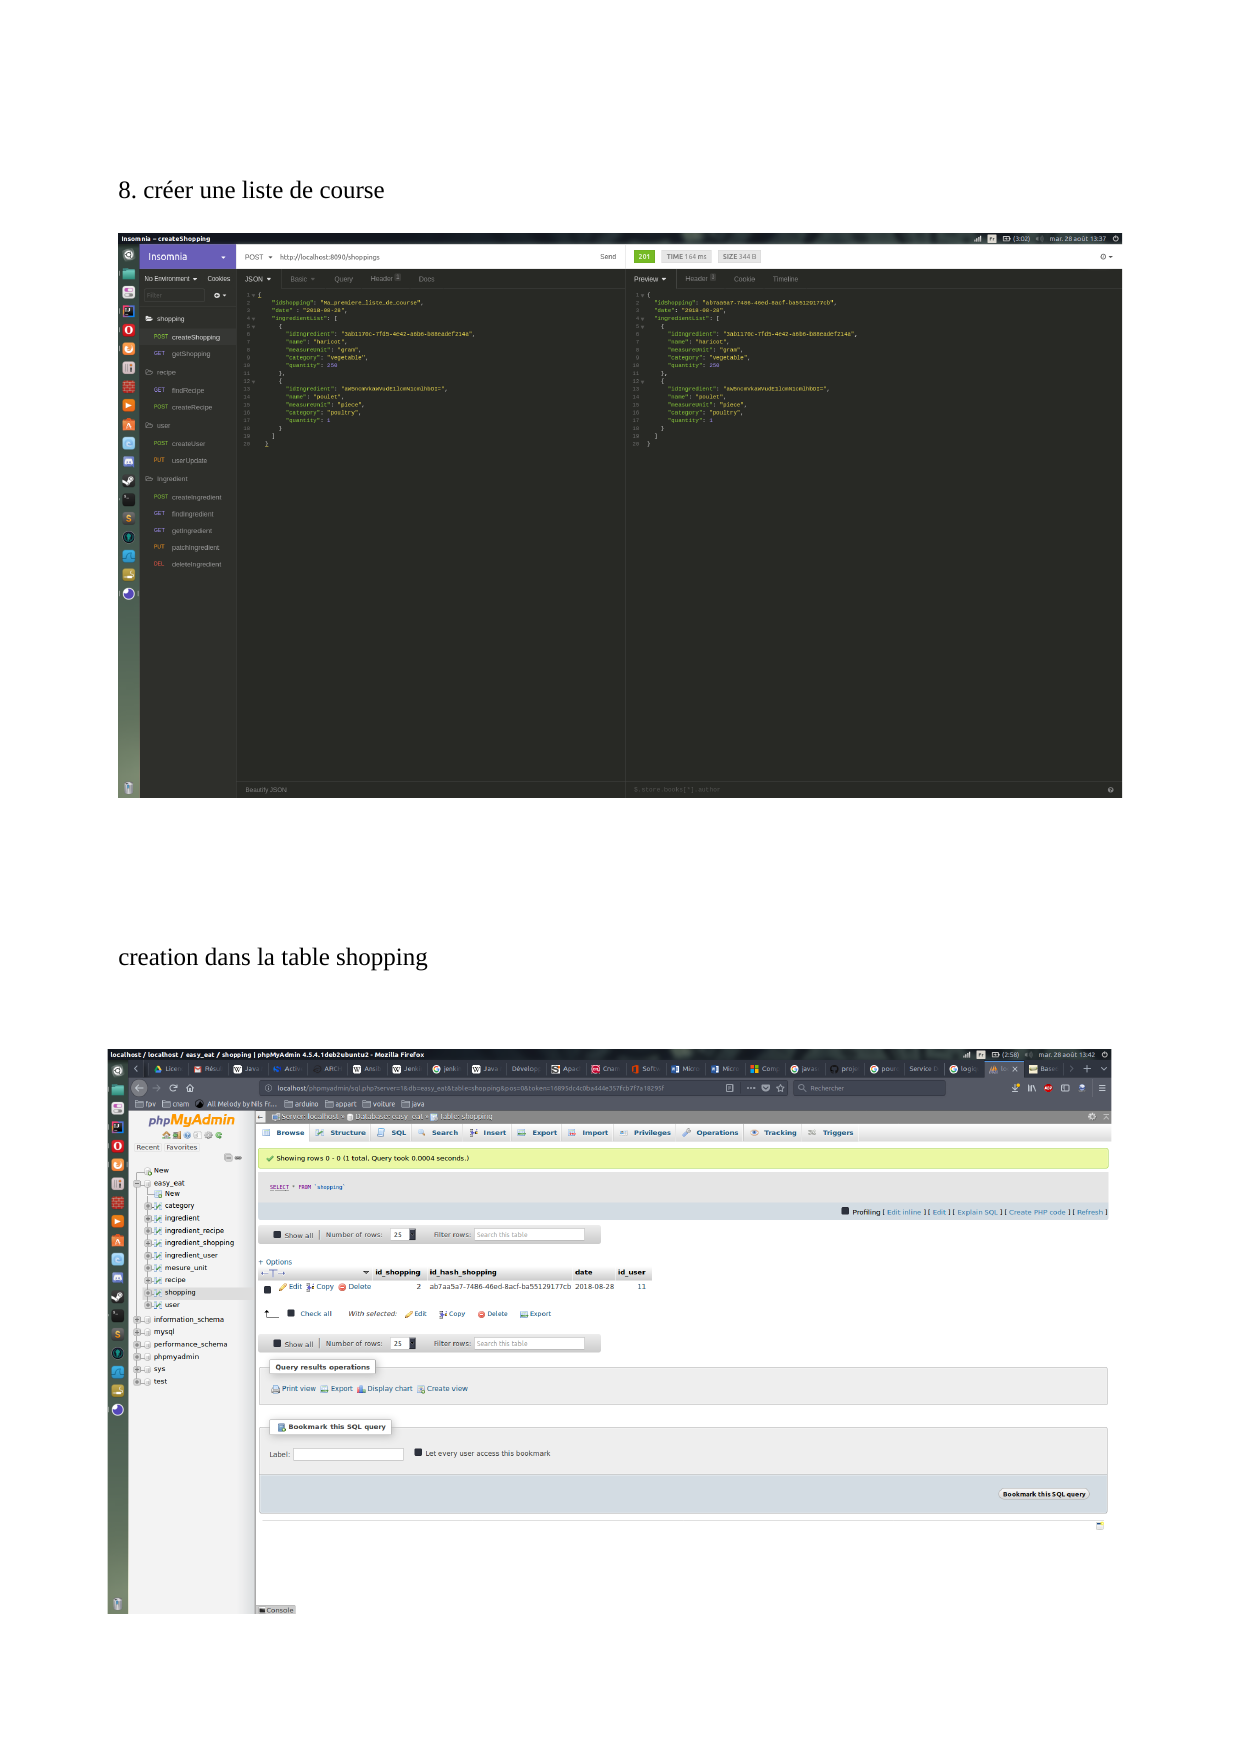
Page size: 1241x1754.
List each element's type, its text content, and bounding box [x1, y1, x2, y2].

picture [107, 1049, 1112, 1614]
text creation dans la table shopping [118, 942, 1122, 970]
picture [118, 233, 1123, 798]
text 8. créer une liste de course [118, 176, 1122, 204]
